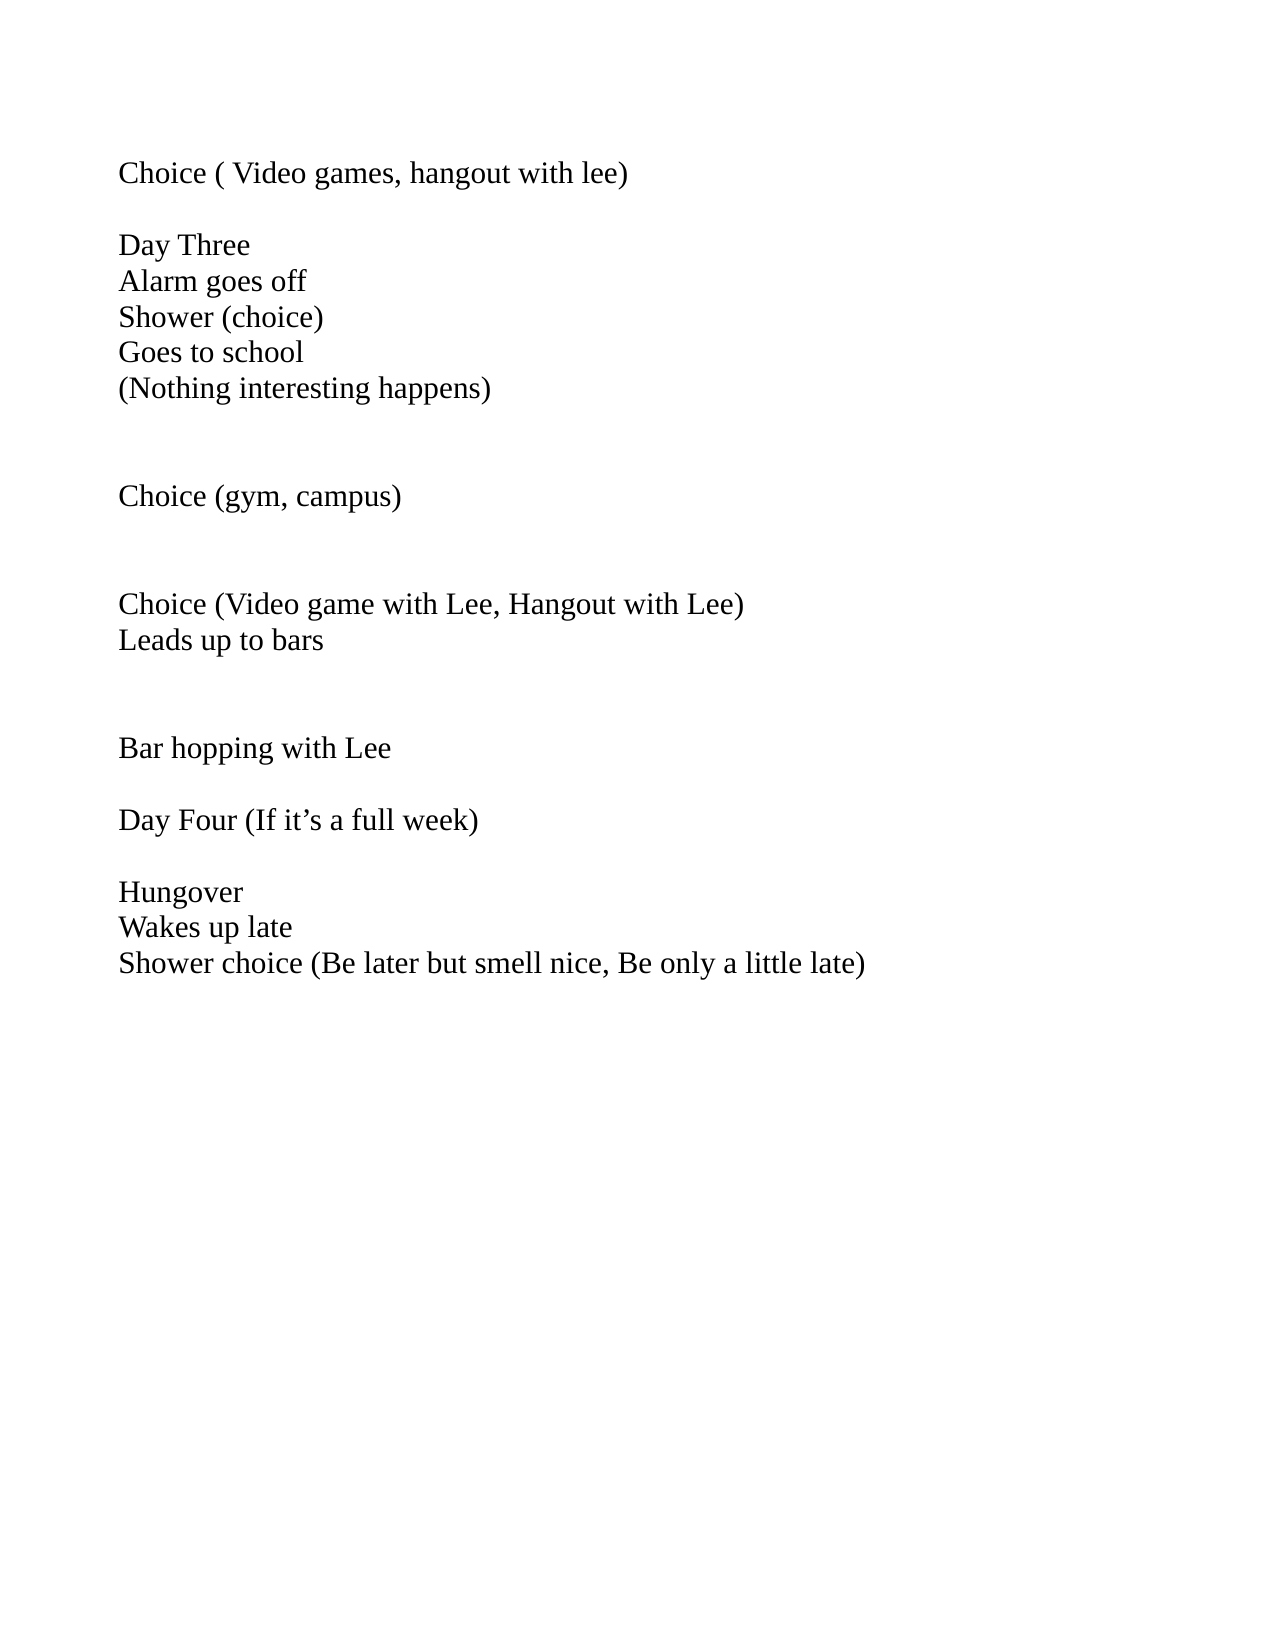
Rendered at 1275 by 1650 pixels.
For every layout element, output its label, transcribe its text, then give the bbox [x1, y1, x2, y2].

text Leads up to bars [118, 621, 1157, 657]
text (Nothing interesting happens) [118, 370, 1157, 406]
text Hungover [118, 873, 1157, 909]
text Choice ( Video games, hangout with lee) [118, 154, 1157, 190]
text Bar hopping with Lee [118, 729, 1157, 765]
text Day Three [118, 226, 1157, 262]
text Choice (gym, campus) [118, 477, 1157, 513]
text Shower choice (Be later but smell nice, Be only a little late) [118, 945, 1157, 981]
text Wakes up late [118, 909, 1157, 945]
text Choice (Video game with Lee, Hangout with Lee) [118, 585, 1157, 621]
text Shower (choice) [118, 298, 1157, 334]
text Goes to school [118, 334, 1157, 370]
text Alarm goes off [118, 262, 1157, 298]
text Day Four (If it’s a full week) [118, 801, 1157, 837]
